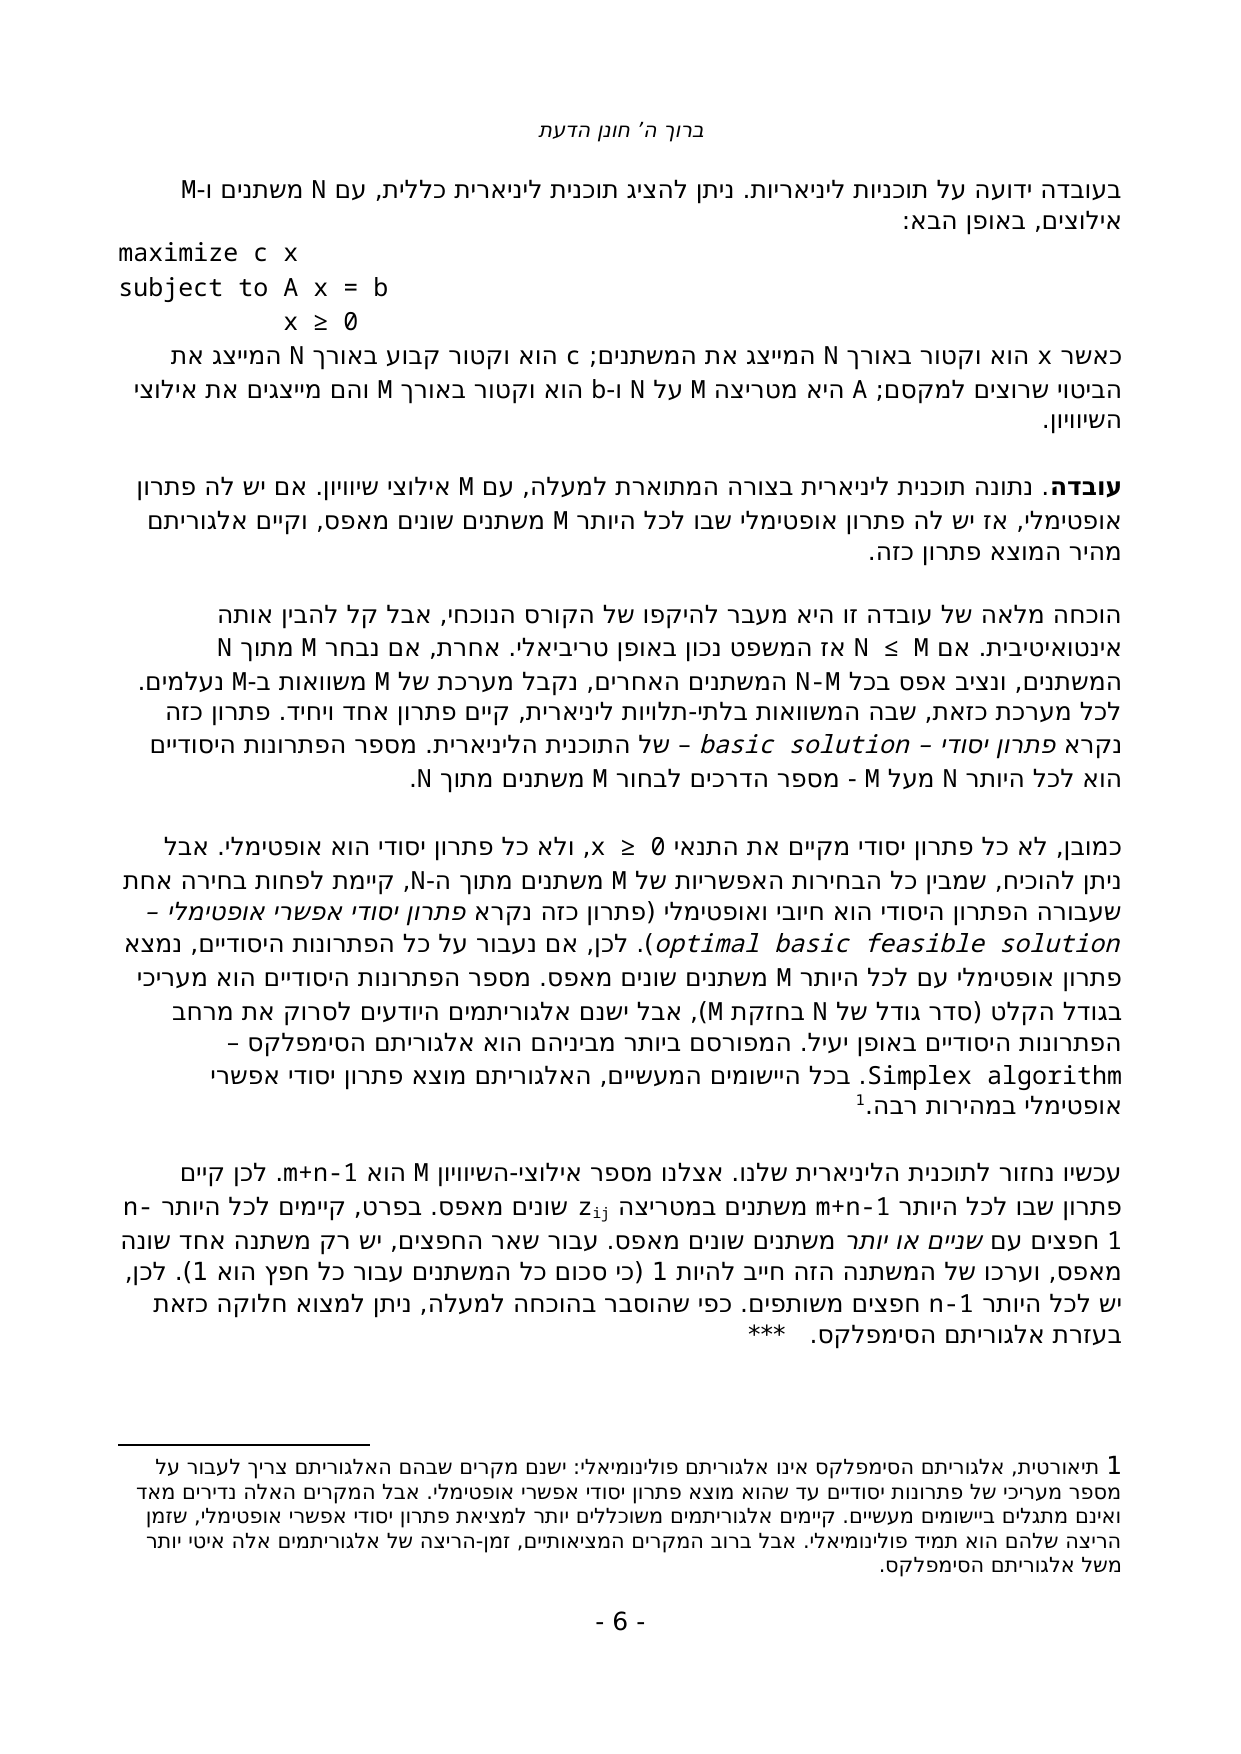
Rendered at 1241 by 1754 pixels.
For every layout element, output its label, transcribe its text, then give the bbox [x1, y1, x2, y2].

text כאשר x הוא וקטור באורך N המייצג את המשתנים; c הוא וקטור קבוע באורך N המייצג את הביטוי שרוצים למקסם; A היא מטריצה M על N ו-b הוא וקטור באורך M והם מייצגים את אילוצי השיוויון. [118, 337, 1122, 434]
text עכשיו נחזור לתוכנית הליניארית שלנו. אצלנו מספר אילוצי-השיוויון M הוא m+n-1. לכן קיים פתרון שבו לכל היותר m+n-1 משתנים במטריצה zij שונים מאפס. בפרט, קיימים לכל היותר n-1 חפצים עם שניים או יותר משתנים שונים מאפס. עבור שאר החפצים, יש רק משתנה אחד שונה מאפס, וערכו של המשתנה הזה חייב להיות 1 (כי סכום כל המשתנים עבור כל חפץ הוא 1). לכן, יש לכל היותר n-1 חפצים משותפים. כפי שהוסבר בהוכחה למעלה, ניתן למצוא חלוקה כזאת בעזרת אלגוריתם הסימפלקס. *** [118, 1154, 1122, 1349]
text ניתן לפתור את התוכנית בקלות בעזרת כל כלי לפתרון בעיות אופטימיזציה קמורות (למשל cvxpy). אבל איך נוודא שבפתרון שמצאנו יש לכל היותר n-1 שיתופים? לשם כך נשתמש בעובדה ידועה על תוכניות ליניאריות. ניתן להציג תוכנית ליניארית כללית, עם N משתנים ו-M אילוצים, באופן הבא: [118, 172, 1122, 235]
text הוכחה מלאה של עובדה זו היא מעבר להיקפו של הקורס הנוכחי, אבל קל להבין אותה אינטואיטיבית. אם N ≤ M אז המשפט נכון באופן טריביאלי. אחרת, אם נבחר M מתוך N המשתנים, ונציב אפס בכל N-M המשתנים האחרים, נקבל מערכת של M משוואות ב-M נעלמים. לכל מערכת כזאת, שבה המשוואות בלתי-תלויות ליניארית, קיים פתרון אחד ויחיד. פתרון כזה נקרא פתרון יסודי – basic solution – של התוכנית הליניארית. מספר הפתרונות היסודיים הוא לכל היותר N מעל M - מספר הדרכים לבחור M משתנים מתוך N. [118, 600, 1122, 794]
text subject to A x = b [118, 269, 1122, 303]
text x ≥ 0 [118, 303, 1122, 337]
text כמובן, לא כל פתרון יסודי מקיים את התנאי x ≥ 0, ולא כל פתרון יסודי הוא אופטימלי. אבל ניתן להוכיח, שמבין כל הבחירות האפשריות של M משתנים מתוך ה-N, קיימת לפחות בחירה אחת שעבורה הפתרון היסודי הוא חיובי ואופטימלי (פתרון כזה נקרא פתרון יסודי אפשרי אופטימלי – optimal basic feasible solution). לכן, אם נעבור על כל הפתרונות היסודיים, נמצא פתרון אופטימלי עם לכל היותר M משתנים שונים מאפס. מספר הפתרונות היסודיים הוא מעריכי בגודל הקלט (סדר גודל של N בחזקת M), אבל ישנם אלגוריתמים היודעים לסרוק את מרחב הפתרונות היסודיים באופן יעיל. המפורסם ביותר מביניהם הוא אלגוריתם הסימפלקס – Simplex algorithm. בכל היישומים המעשיים, האלגוריתם מוצא פתרון יסודי אפשרי אופטימלי במהירות רבה. [118, 829, 1122, 1121]
text עובדה. נתונה תוכנית ליניארית בצורה המתוארת למעלה, עם M אילוצי שיוויון. אם יש לה פתרון אופטימלי, אז יש לה פתרון אופטימלי שבו לכל היותר M משתנים שונים מאפס, וקיים אלגוריתם מהיר המוצא פתרון כזה. [118, 469, 1122, 566]
text תיאורטית, אלגוריתם הסימפלקס אינו אלגוריתם פולינומיאלי: ישנם מקרים שבהם האלגוריתם צריך לעבור על מספר מעריכי של פתרונות יסודיים עד שהוא מוצא פתרון יסודי אפשרי אופטימלי. אבל המקרים האלה נדירים מאד ואינם מתגלים ביישומים מעשיים. קיימים אלגוריתמים משוכללים יותר למציאת פתרון יסודי אפשרי אופטימלי, שזמן הריצה שלהם הוא תמיד פולינומיאלי. אבל ברוב המקרים המציאותיים, זמן-הריצה של אלגוריתמים אלה איטי יותר משל אלגוריתם הסימפלקס. [118, 1451, 1122, 1577]
text maximize c x [118, 235, 1122, 269]
